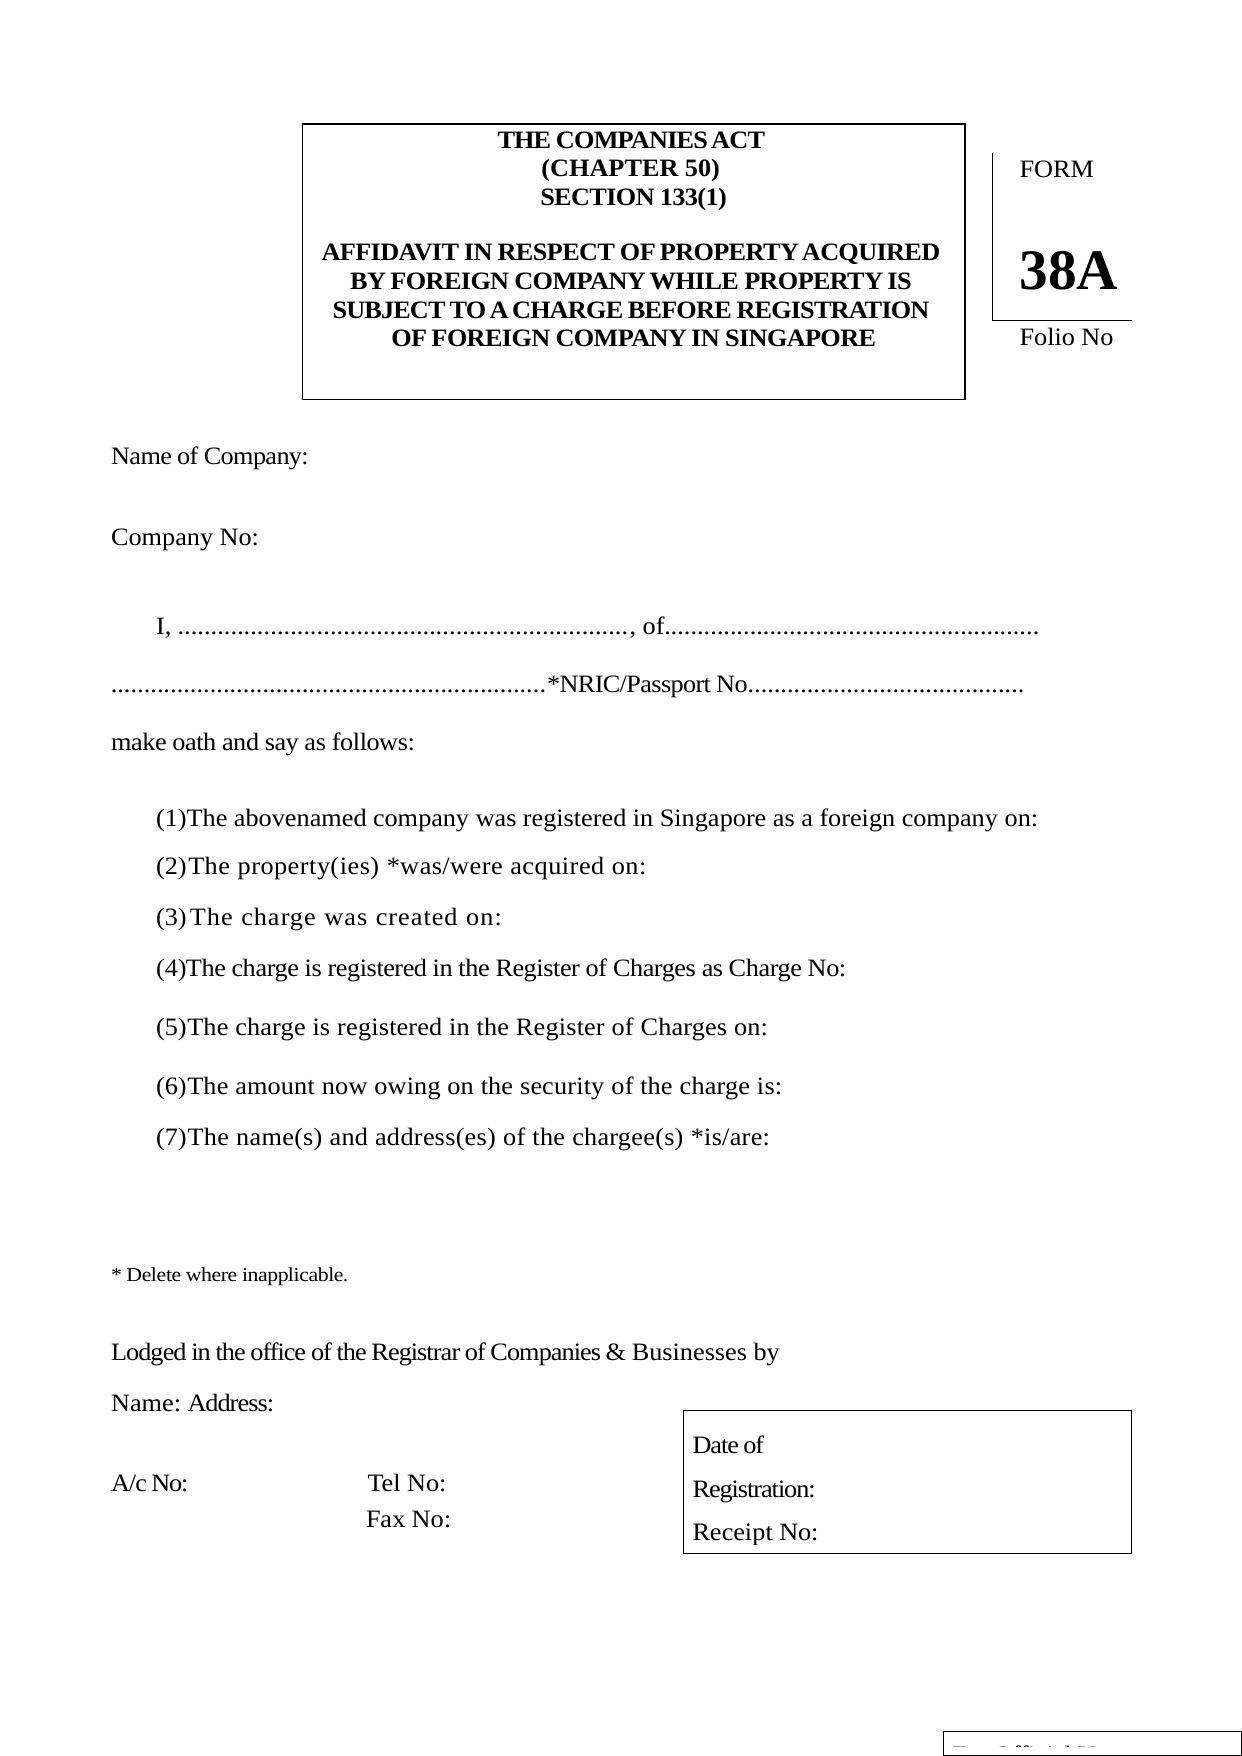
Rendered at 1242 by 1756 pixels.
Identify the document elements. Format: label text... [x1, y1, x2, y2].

text [1132, 1504, 1138, 1533]
text I, , of [156, 611, 1138, 639]
table_header [993, 123, 1132, 153]
text [944, 1732, 1241, 1755]
table_cell [966, 320, 992, 398]
table_cell [966, 153, 992, 320]
text Date of Registration: Receipt No: [692, 1419, 883, 1544]
list The amount now owing on the security of the charge is: [156, 1071, 1138, 1099]
text Fax No: [366, 1504, 683, 1533]
text Lodged in the office of the Registrar of Companies & Businesses by [111, 1337, 1138, 1365]
text Name: Address: [111, 1388, 688, 1417]
text Name of Company: [111, 441, 1138, 469]
table_cell Folio No [993, 321, 1132, 398]
text For Official Use [952, 1740, 1232, 1747]
table_header [966, 123, 992, 153]
list The property(ies) *was/were acquired on: [156, 851, 1138, 879]
text [684, 1411, 1131, 1553]
list The charge is registered in the Register of Charges as Charge No: [156, 953, 1138, 982]
text *NRIC/Passport No make oath and say as follows: [111, 669, 1040, 756]
text A/c No: Tel No: [111, 1468, 683, 1497]
list The charge is registered in the Register of Charges on: [156, 1012, 1138, 1041]
text Company No: [111, 522, 1138, 551]
list The abovenamed company was registered in Singapore as a foreign company on: [156, 803, 1138, 832]
list The name(s) and address(es) of the chargee(s) *is/are: [156, 1122, 1138, 1151]
list The charge was created on: [156, 902, 1138, 931]
table_cell FORM 38A [993, 153, 1132, 320]
text * Delete where inapplicable. [111, 1263, 1138, 1286]
table_header THE COMPANIES ACT (CHAPTER 50) SECTION 133(1) AFFIDAVIT IN RESPECT OF PROPERTY ACQUIRED BY FOREIGN COMPANY WHILE PROPERTY IS SUBJECT TO A CHARGE BEFORE REGISTRATION OF FOREIGN COMPANY IN SINGAPORE [303, 125, 964, 398]
